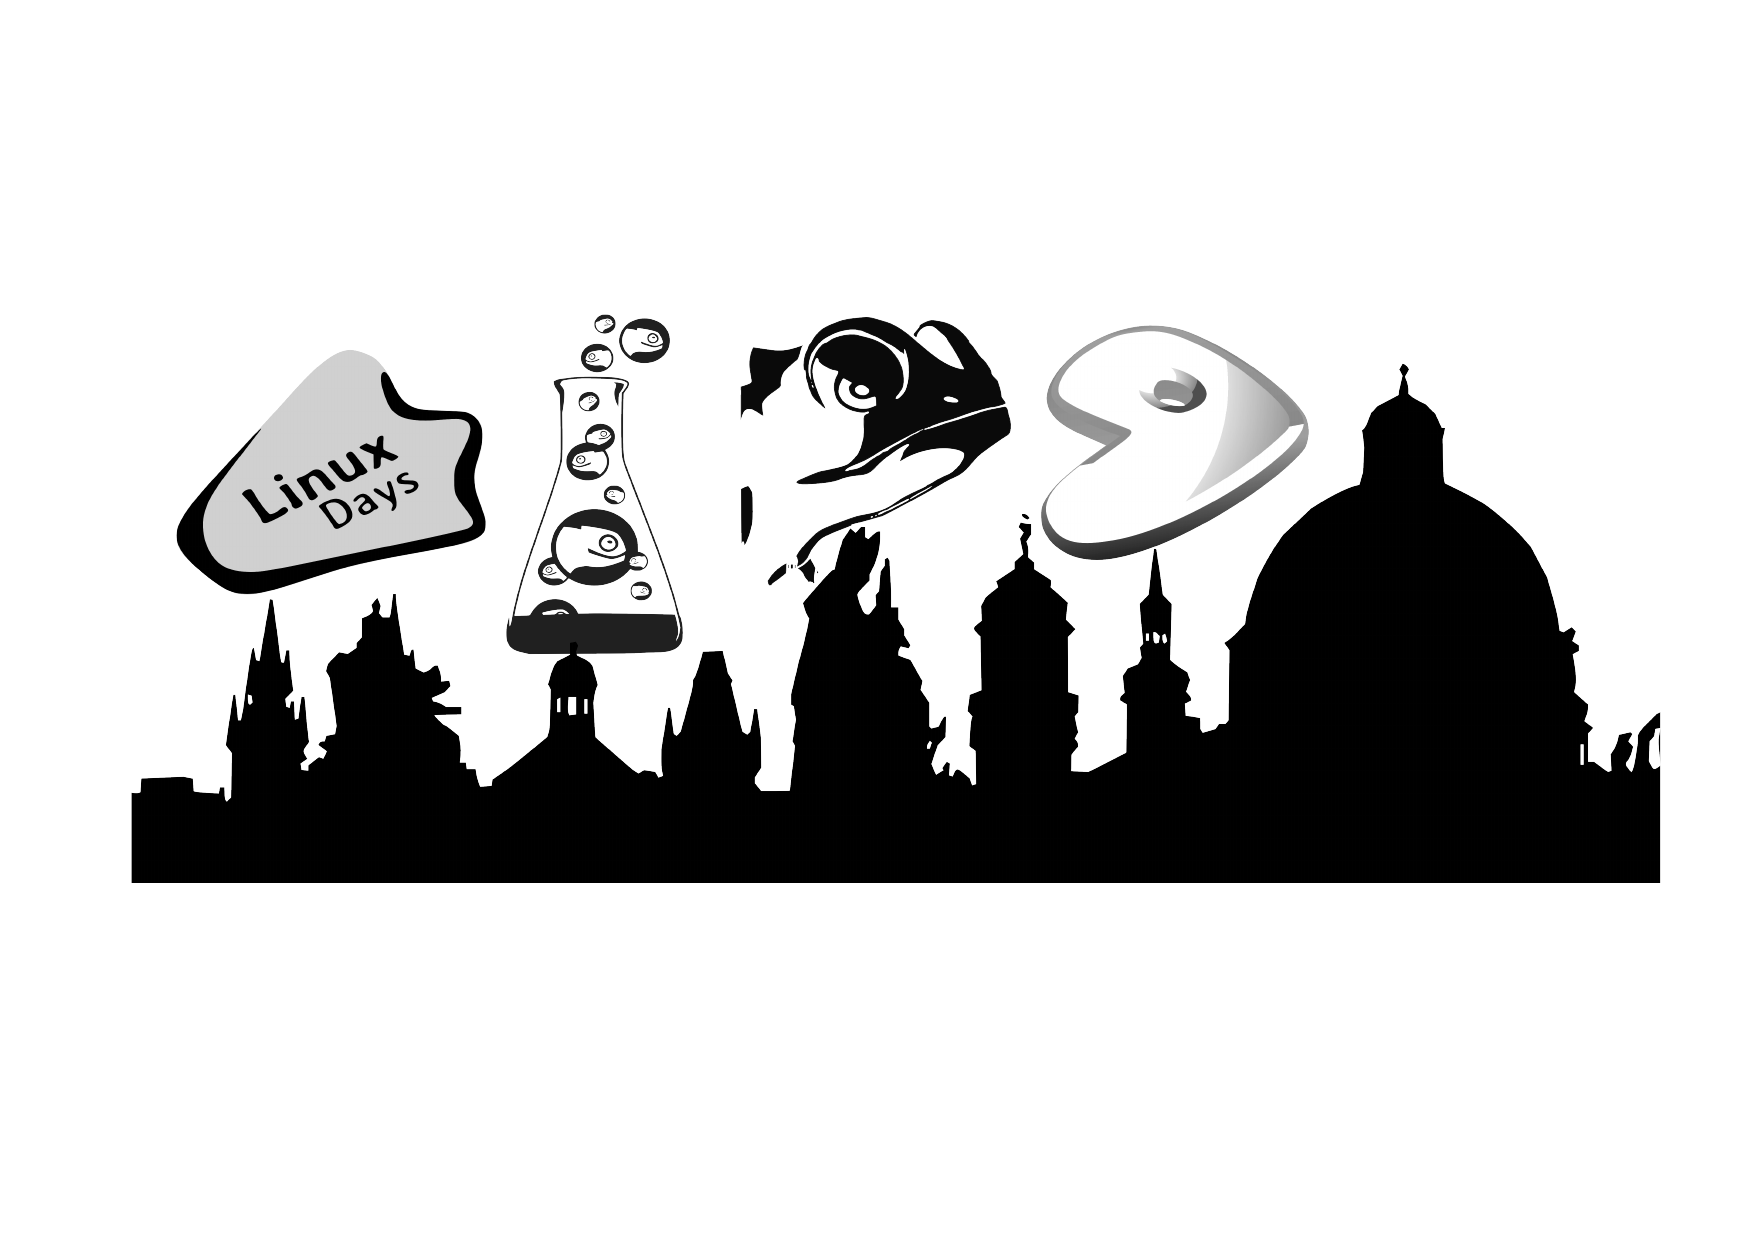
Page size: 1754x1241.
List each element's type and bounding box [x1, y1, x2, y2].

picture [131, 299, 1661, 883]
